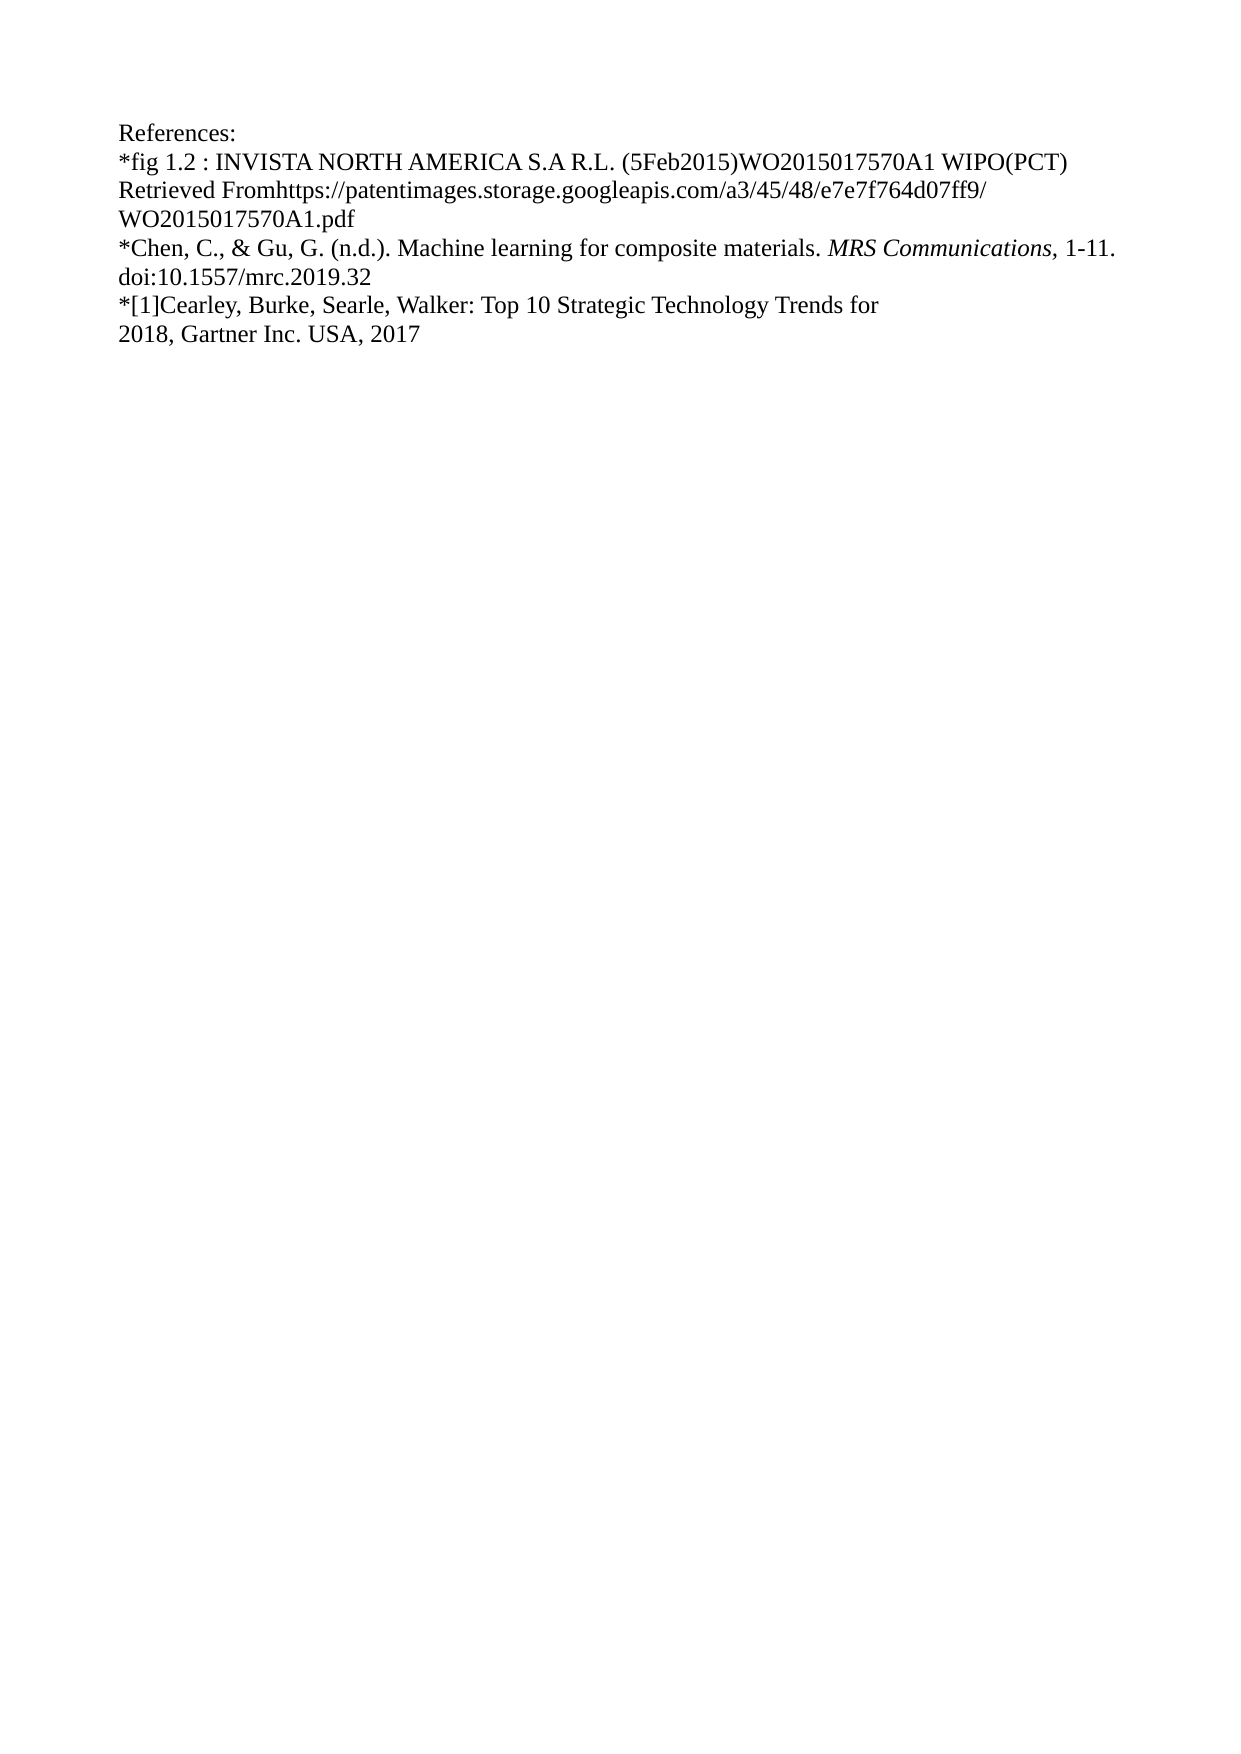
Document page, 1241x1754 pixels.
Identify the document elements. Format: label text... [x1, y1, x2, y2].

text *fig 1.2 : INVISTA NORTH AMERICA S.A R.L. (5Feb2015)WO2015017570A1 WIPO(PCT) Retrieved Fromhttps://patentimages.storage.googleapis.com/a3/45/48/e7e7f764d07ff9/WO2015017570A1.pdf [118, 147, 1122, 233]
text References: [118, 118, 1122, 147]
text *[1]Cearley, Burke, Searle, Walker: Top 10 Strategic Technology Trends for [118, 291, 1122, 319]
text *Chen, C., & Gu, G. (n.d.). Machine learning for composite materials. MRS Communications, 1-11. doi:10.1557/mrc.2019.32 [118, 233, 1122, 291]
text 2018, Gartner Inc. USA, 2017 [118, 319, 1122, 348]
